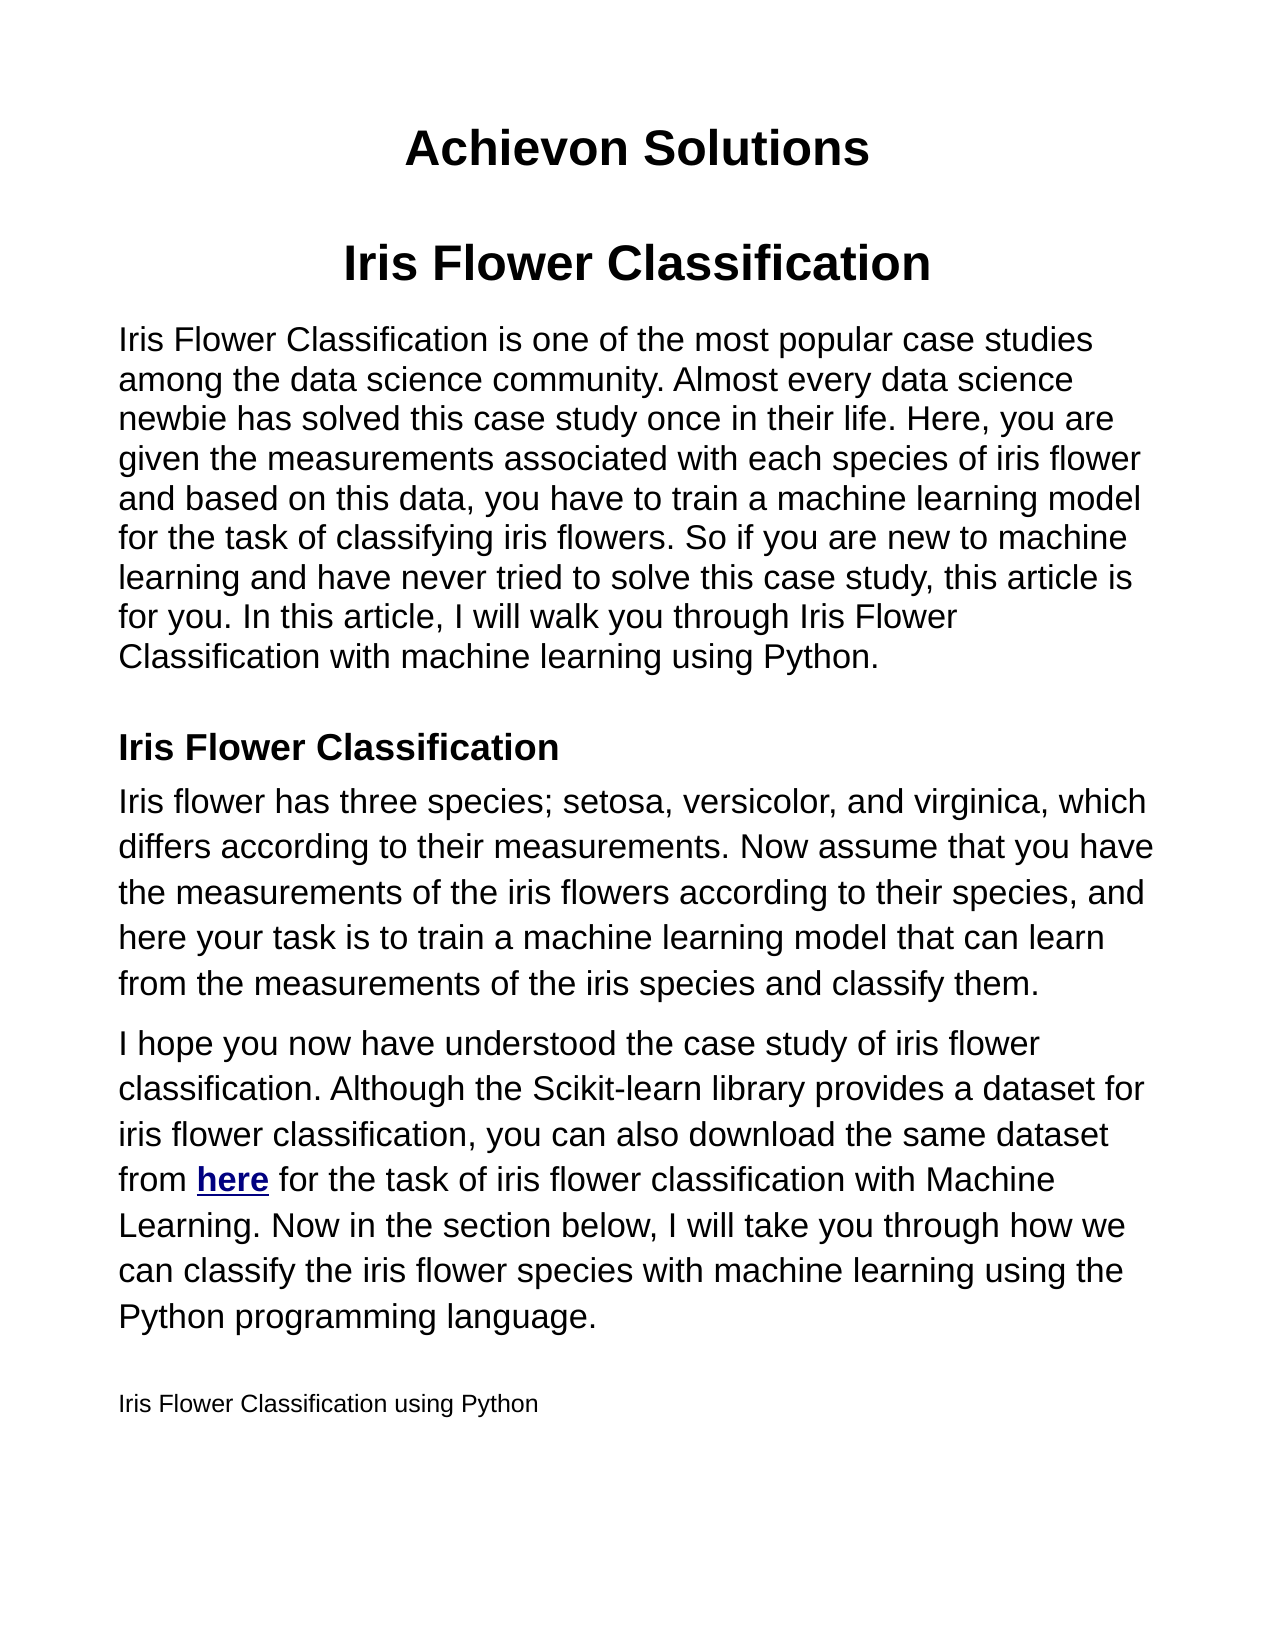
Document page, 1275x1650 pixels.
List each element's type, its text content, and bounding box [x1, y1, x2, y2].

text Iris Flower Classification using Python [118, 1356, 1157, 1418]
subtitle Iris Flower Classification [118, 233, 1157, 291]
text Iris flower has three species; setosa, versicolor, and virginica, which differs according to their measurements. Now assume that you have the measurements of the iris flowers according to their species, and here your task is to train a machine learning model that can learn from the measurements of the iris species and classify them. [118, 781, 1157, 1002]
subtitle Achievon Solutions [118, 118, 1157, 176]
subtitle Iris Flower Classification [118, 725, 1157, 768]
text Iris Flower Classification is one of the most popular case studies among the data science community. Almost every data science newbie has solved this case study once in their life. Here, you are given the measurements associated with each species of iris flower and based on this data, you have to train a machine learning model for the task of classifying iris flowers. So if you are new to machine learning and have never tried to solve this case study, this article is for you. In this article, I will walk you through Iris Flower Classification with machine learning using Python. [118, 319, 1157, 676]
text I hope you now have understood the case study of iris flower classification. Although the Scikit-learn library provides a dataset for iris flower classification, you can also download the same dataset from here for the task of iris flower classification with Machine Learning. Now in the section below, I will take you through how we can classify the iris flower species with machine learning using the Python programming language. [118, 1023, 1157, 1336]
